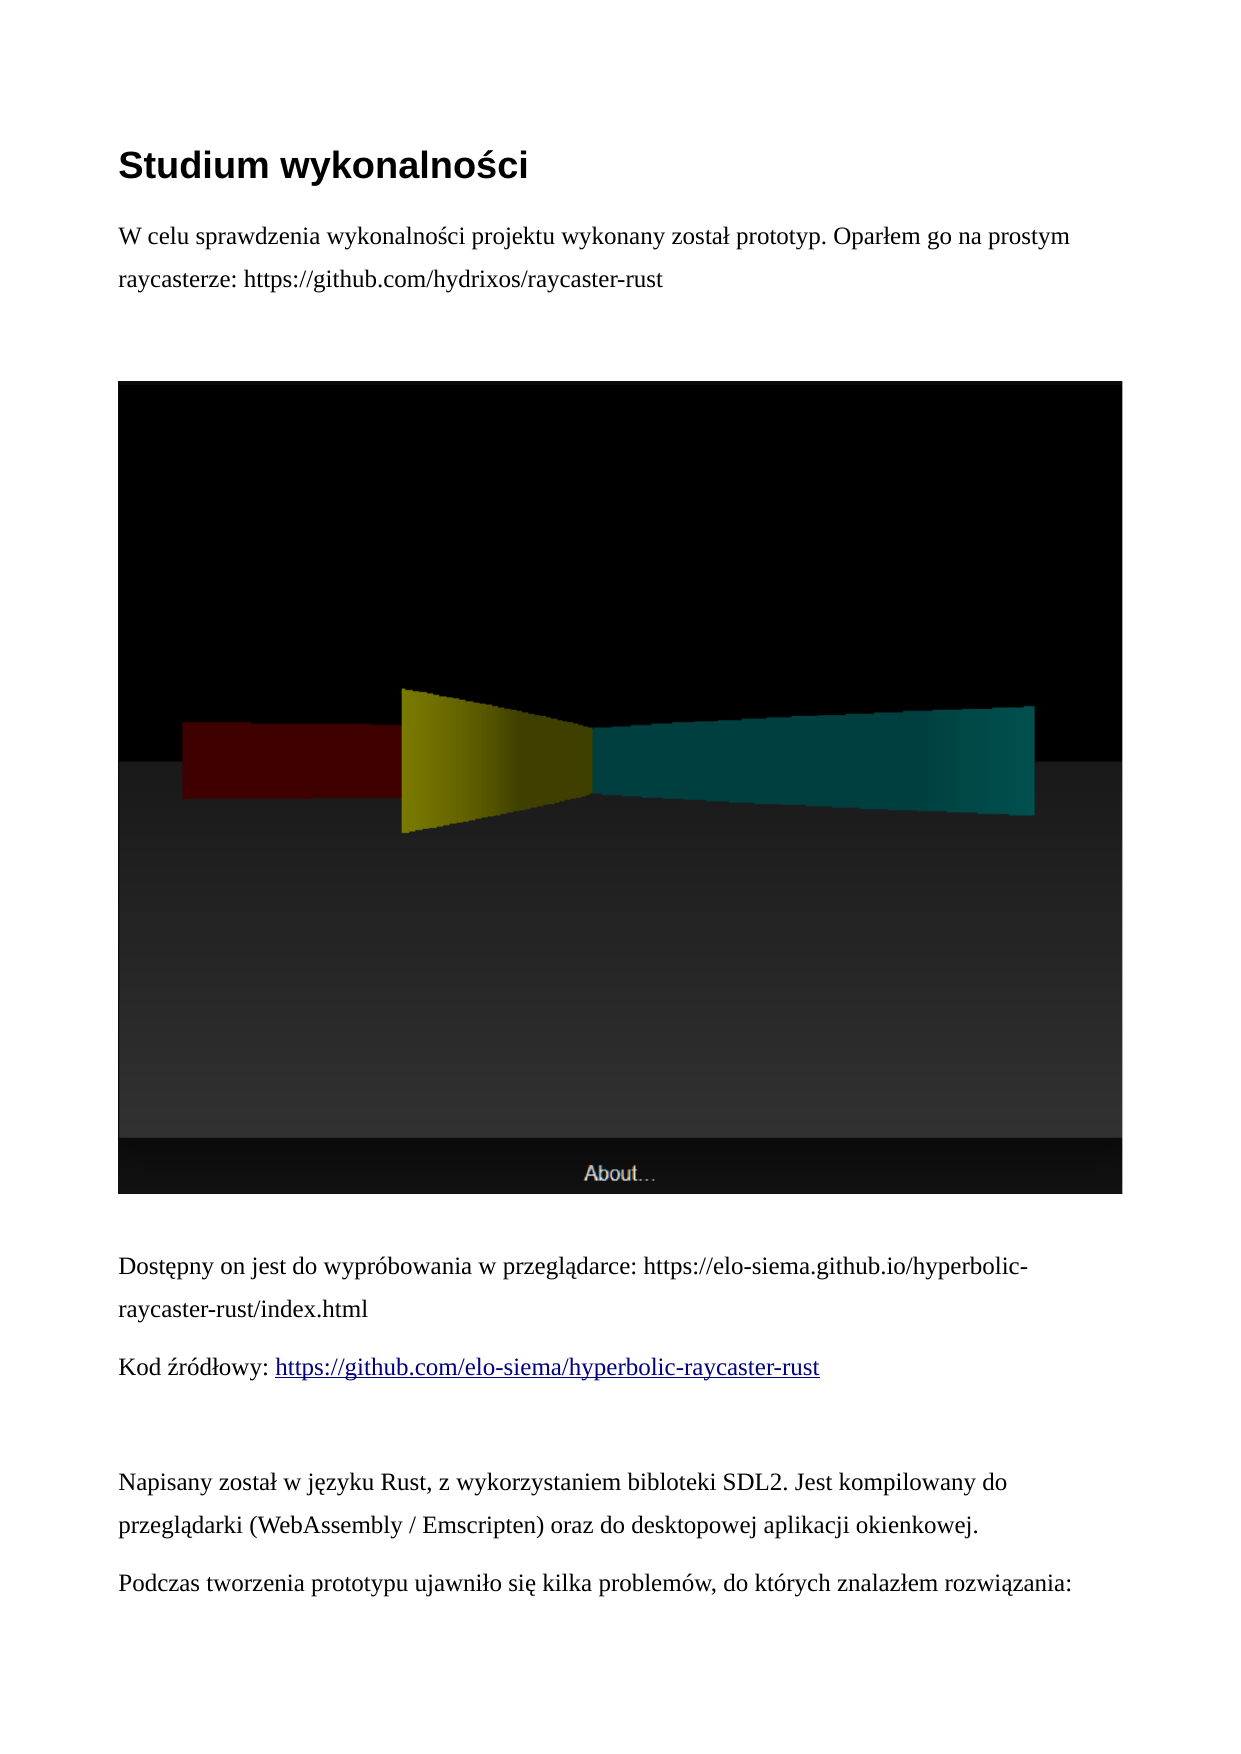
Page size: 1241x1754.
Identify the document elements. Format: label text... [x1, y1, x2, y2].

text Napisany został w języku Rust, z wykorzystaniem bibloteki SDL2. Jest kompilowany do przeglądarki (WebAssembly / Emscripten) oraz do desktopowej aplikacji okienkowej. [118, 1467, 1122, 1539]
text Kod źródłowy: https://github.com/elo-siema/hyperbolic-raycaster-rust [118, 1352, 1122, 1381]
text Podczas tworzenia prototypu ujawniło się kilka problemów, do których znalazłem rozwiązania: [118, 1568, 1122, 1597]
text Dostępny on jest do wypróbowania w przeglądarce: https://elo-siema.github.io/hyperbolic-raycaster-rust/index.html [118, 1194, 1122, 1323]
picture [118, 381, 1123, 1194]
text W celu sprawdzenia wykonalności projektu wykonany został prototyp. Oparłem go na prostym raycasterze: https://github.com/hydrixos/raycaster-rust [118, 221, 1122, 293]
subtitle Studium wykonalności [118, 143, 1122, 187]
